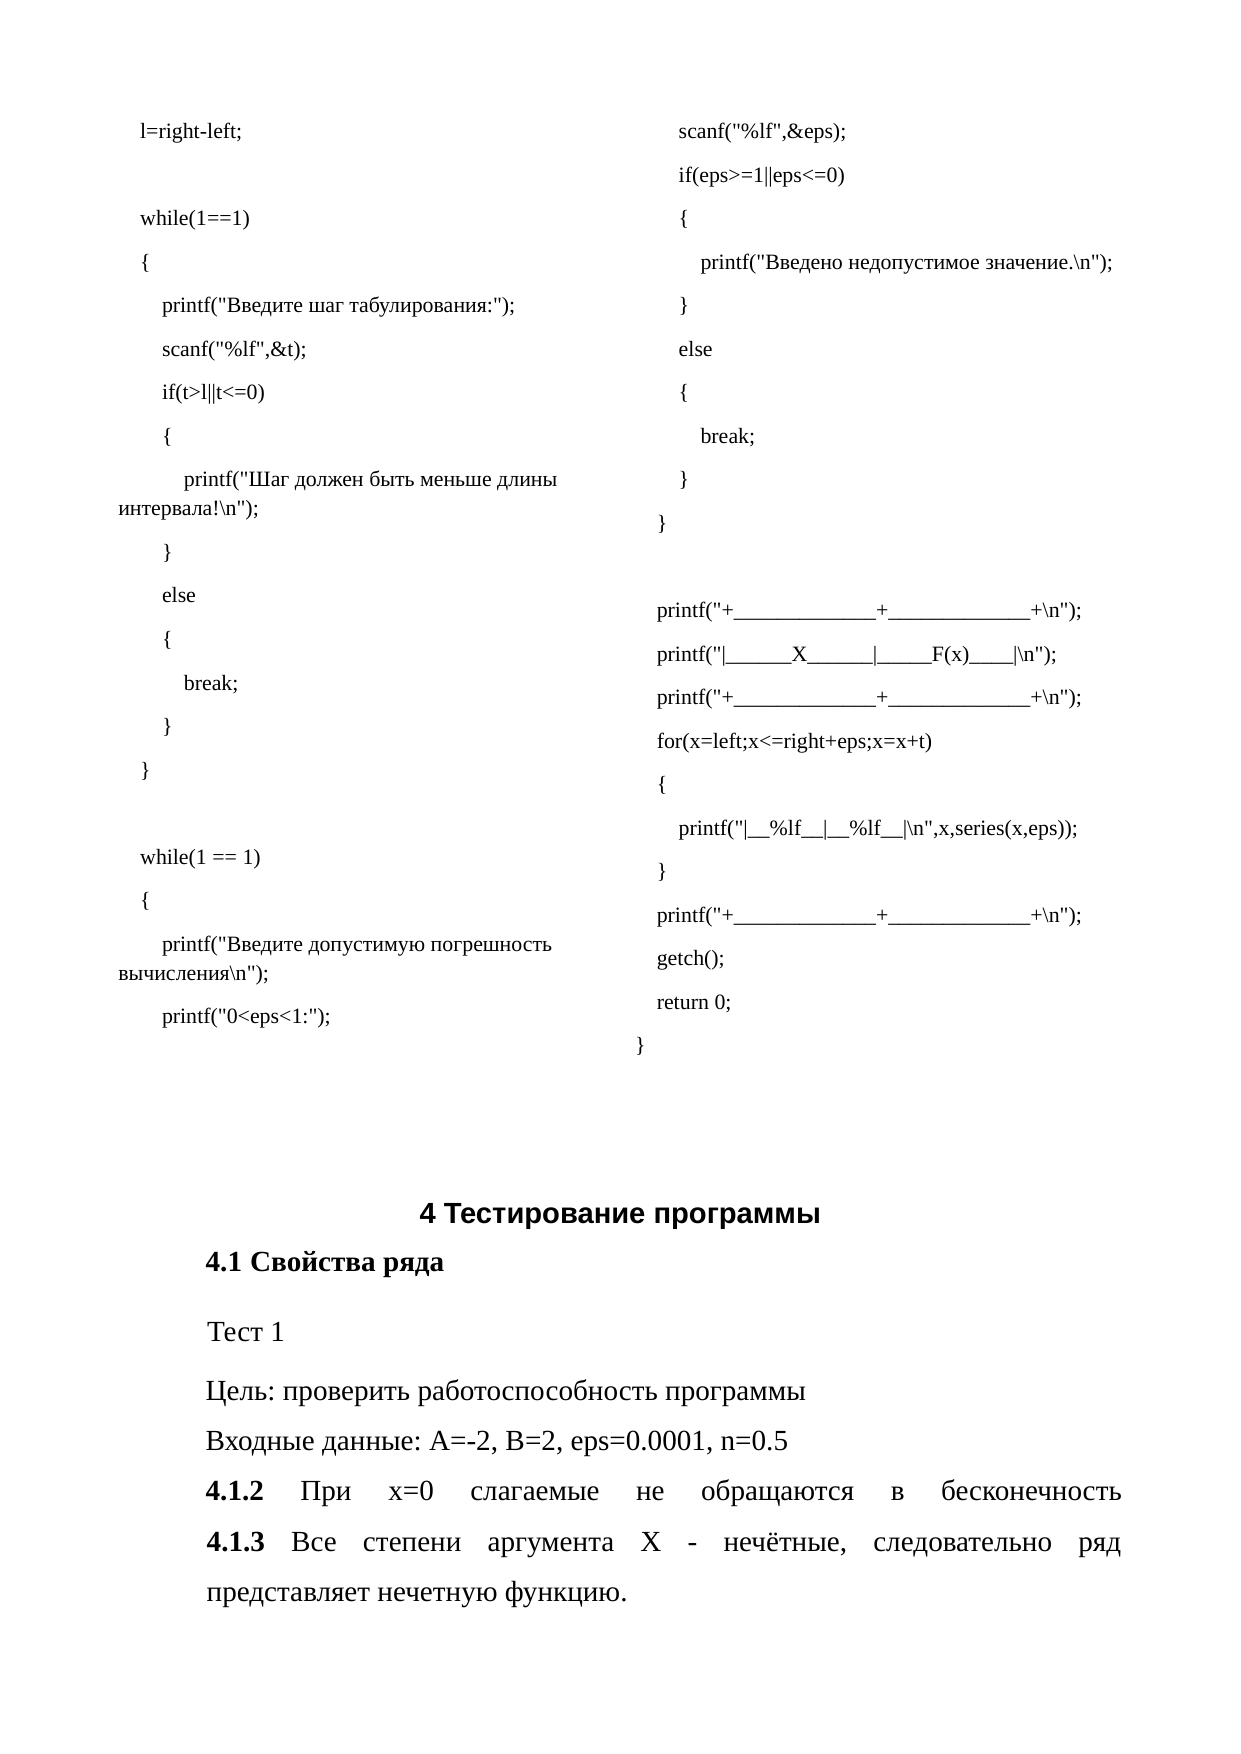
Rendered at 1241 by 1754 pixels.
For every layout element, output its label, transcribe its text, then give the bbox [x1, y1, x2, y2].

text 4.1 Свойства ряда [205, 1244, 1122, 1278]
text else [635, 336, 1122, 361]
text Входные данные: A=-2, B=2, eps=0.0001, n=0.5 [205, 1423, 1122, 1457]
text printf("+_____________+_____________+\n"); [635, 684, 1122, 709]
text scanf("%lf",&t); [118, 336, 605, 361]
text break; [635, 423, 1122, 448]
text printf("Введите шаг табулирования:"); [118, 292, 605, 317]
text printf("Шаг должен быть меньше длины интервала!\n"); [118, 466, 605, 521]
text printf("+_____________+_____________+\n"); [635, 597, 1122, 622]
text { [118, 887, 605, 912]
text } [635, 510, 1122, 535]
text else [118, 582, 605, 608]
text if(t>l||t<=0) [118, 379, 605, 404]
text } [118, 757, 605, 782]
text Цель: проверить работоспособность программы [205, 1373, 1122, 1406]
text for(x=left;x<=right+eps;x=x+t) [635, 728, 1122, 753]
text printf("+_____________+_____________+\n"); [635, 902, 1122, 927]
text printf("|__%lf__|__%lf__|\n",x,series(x,eps)); [635, 815, 1122, 840]
text break; [118, 669, 605, 695]
text getch(); [635, 945, 1122, 971]
text scanf("%lf",&eps); [635, 118, 1122, 143]
text } [635, 1032, 1122, 1058]
text printf("0<eps<1:"); [118, 1003, 605, 1028]
text { [635, 771, 1122, 796]
text { [118, 423, 605, 448]
text while(1 == 1) [118, 844, 605, 869]
text } [118, 539, 605, 564]
text printf("Введите допустимую погрешность вычисления\n"); [118, 931, 605, 985]
text { [118, 249, 605, 274]
text l=right-left; [118, 118, 605, 143]
text if(eps>=1||eps<=0) [635, 162, 1122, 187]
text { [118, 626, 605, 651]
text printf("Введено недопустимое значение.\n"); [635, 249, 1122, 274]
text while(1==1) [118, 205, 605, 230]
subtitle 4 Тестирование программы [118, 1188, 1122, 1232]
text return 0; [635, 989, 1122, 1014]
text 4.1.2 При x=0 слагаемые не обращаются в бесконечность 4.1.3 Все степени аргумента X - нечётные, следовательно ряд представляет нечетную функцию. [205, 1473, 1122, 1608]
text { [635, 205, 1122, 230]
text } [635, 858, 1122, 883]
text } [118, 713, 605, 738]
text printf("|______X______|_____F(x)____|\n"); [635, 641, 1122, 666]
text } [635, 292, 1122, 317]
text Тест 1 [207, 1314, 1122, 1348]
text } [635, 466, 1122, 492]
text { [635, 379, 1122, 404]
